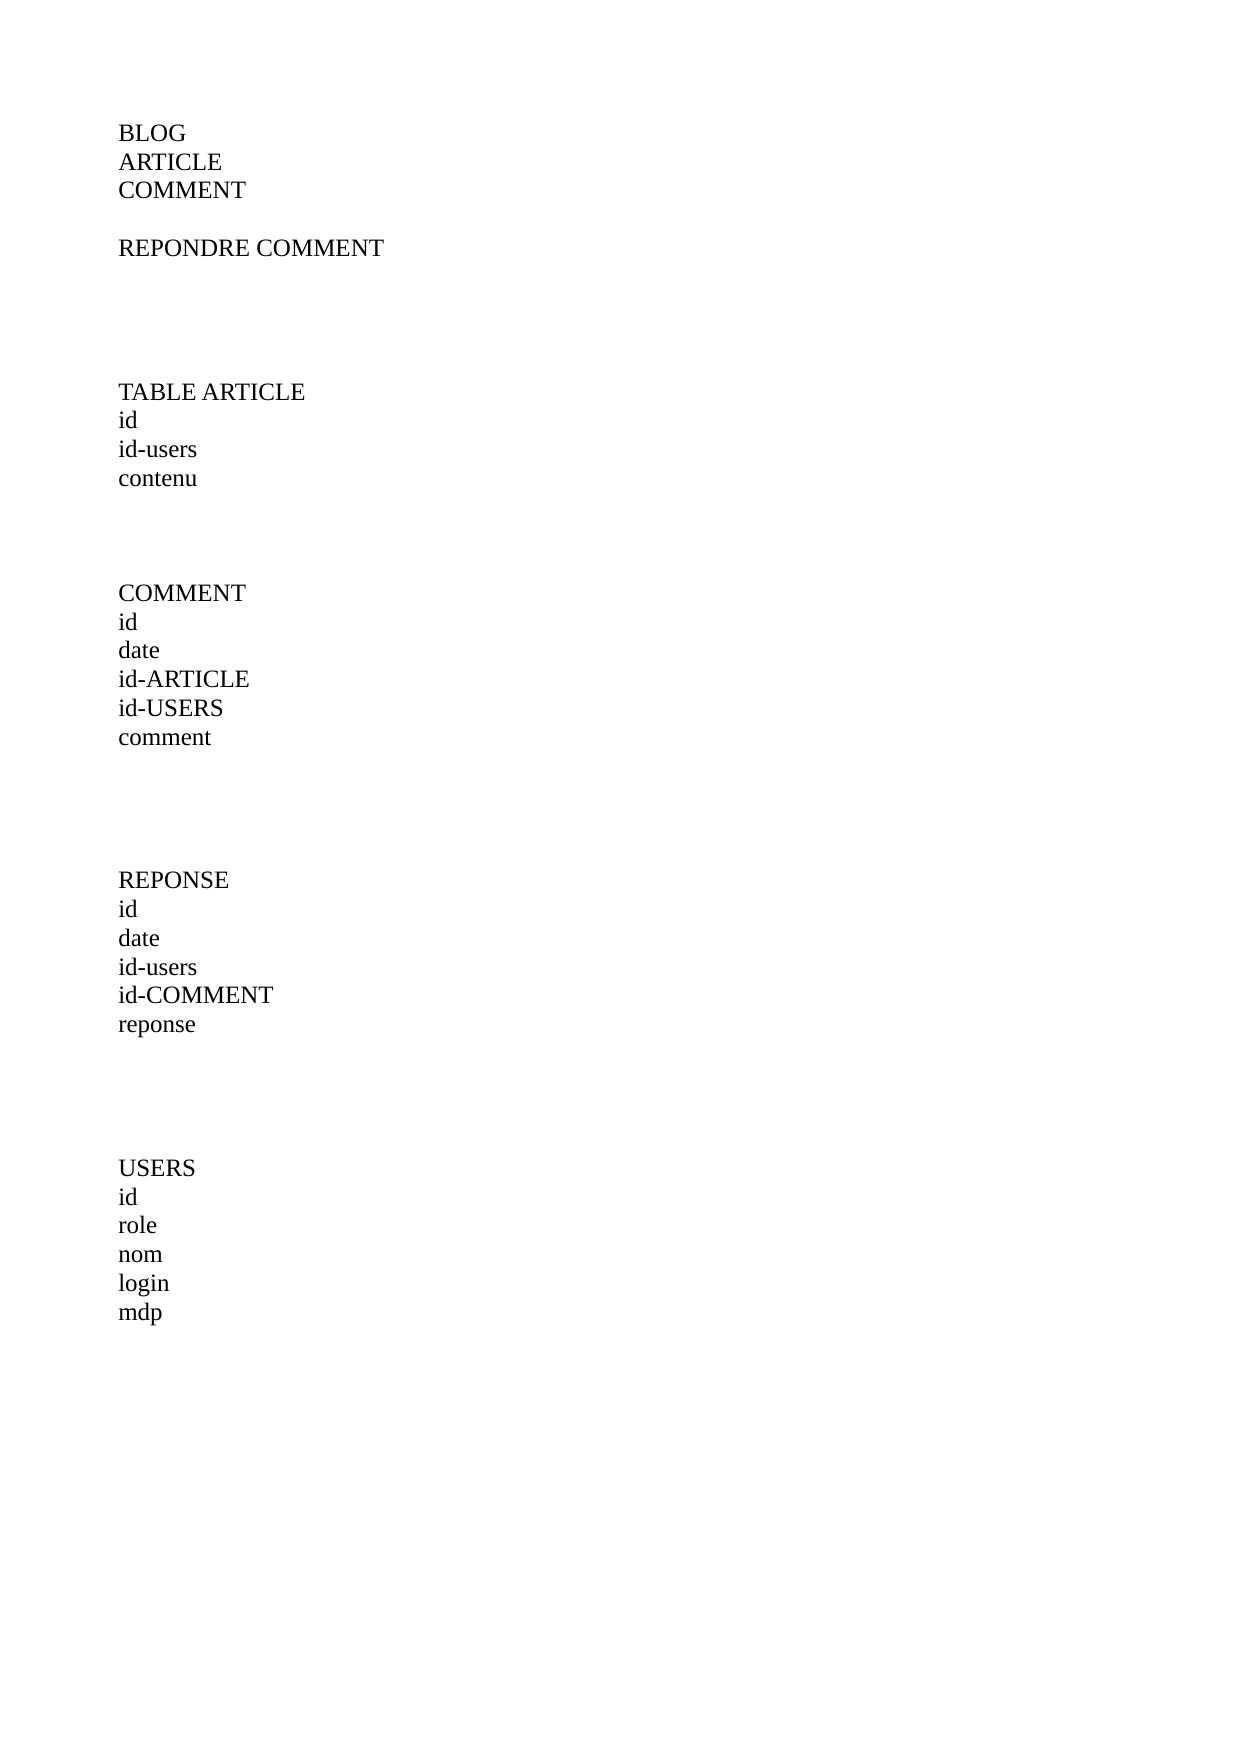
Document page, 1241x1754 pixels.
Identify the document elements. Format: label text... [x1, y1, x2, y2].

text id-USERS [118, 693, 1122, 722]
text comment [118, 722, 1122, 751]
text COMMENT [118, 578, 1122, 607]
text role [118, 1211, 1122, 1239]
text login [118, 1268, 1122, 1297]
text BLOG [118, 118, 1122, 147]
text COMMENT [118, 176, 1122, 204]
text id [118, 406, 1122, 434]
text id-users [118, 434, 1122, 463]
text REPONSE [118, 866, 1122, 894]
text id-users [118, 952, 1122, 981]
text reponse [118, 1009, 1122, 1038]
text id-ARTICLE [118, 664, 1122, 693]
text nom [118, 1239, 1122, 1268]
text id-COMMENT [118, 981, 1122, 1009]
text id [118, 1182, 1122, 1211]
text ARTICLE [118, 147, 1122, 176]
text date [118, 923, 1122, 952]
text mdp [118, 1297, 1122, 1326]
text id [118, 607, 1122, 636]
text USERS [118, 1153, 1122, 1182]
text contenu [118, 463, 1122, 492]
text id [118, 894, 1122, 923]
text TABLE ARTICLE [118, 377, 1122, 406]
text date [118, 636, 1122, 664]
text REPONDRE COMMENT [118, 233, 1122, 262]
